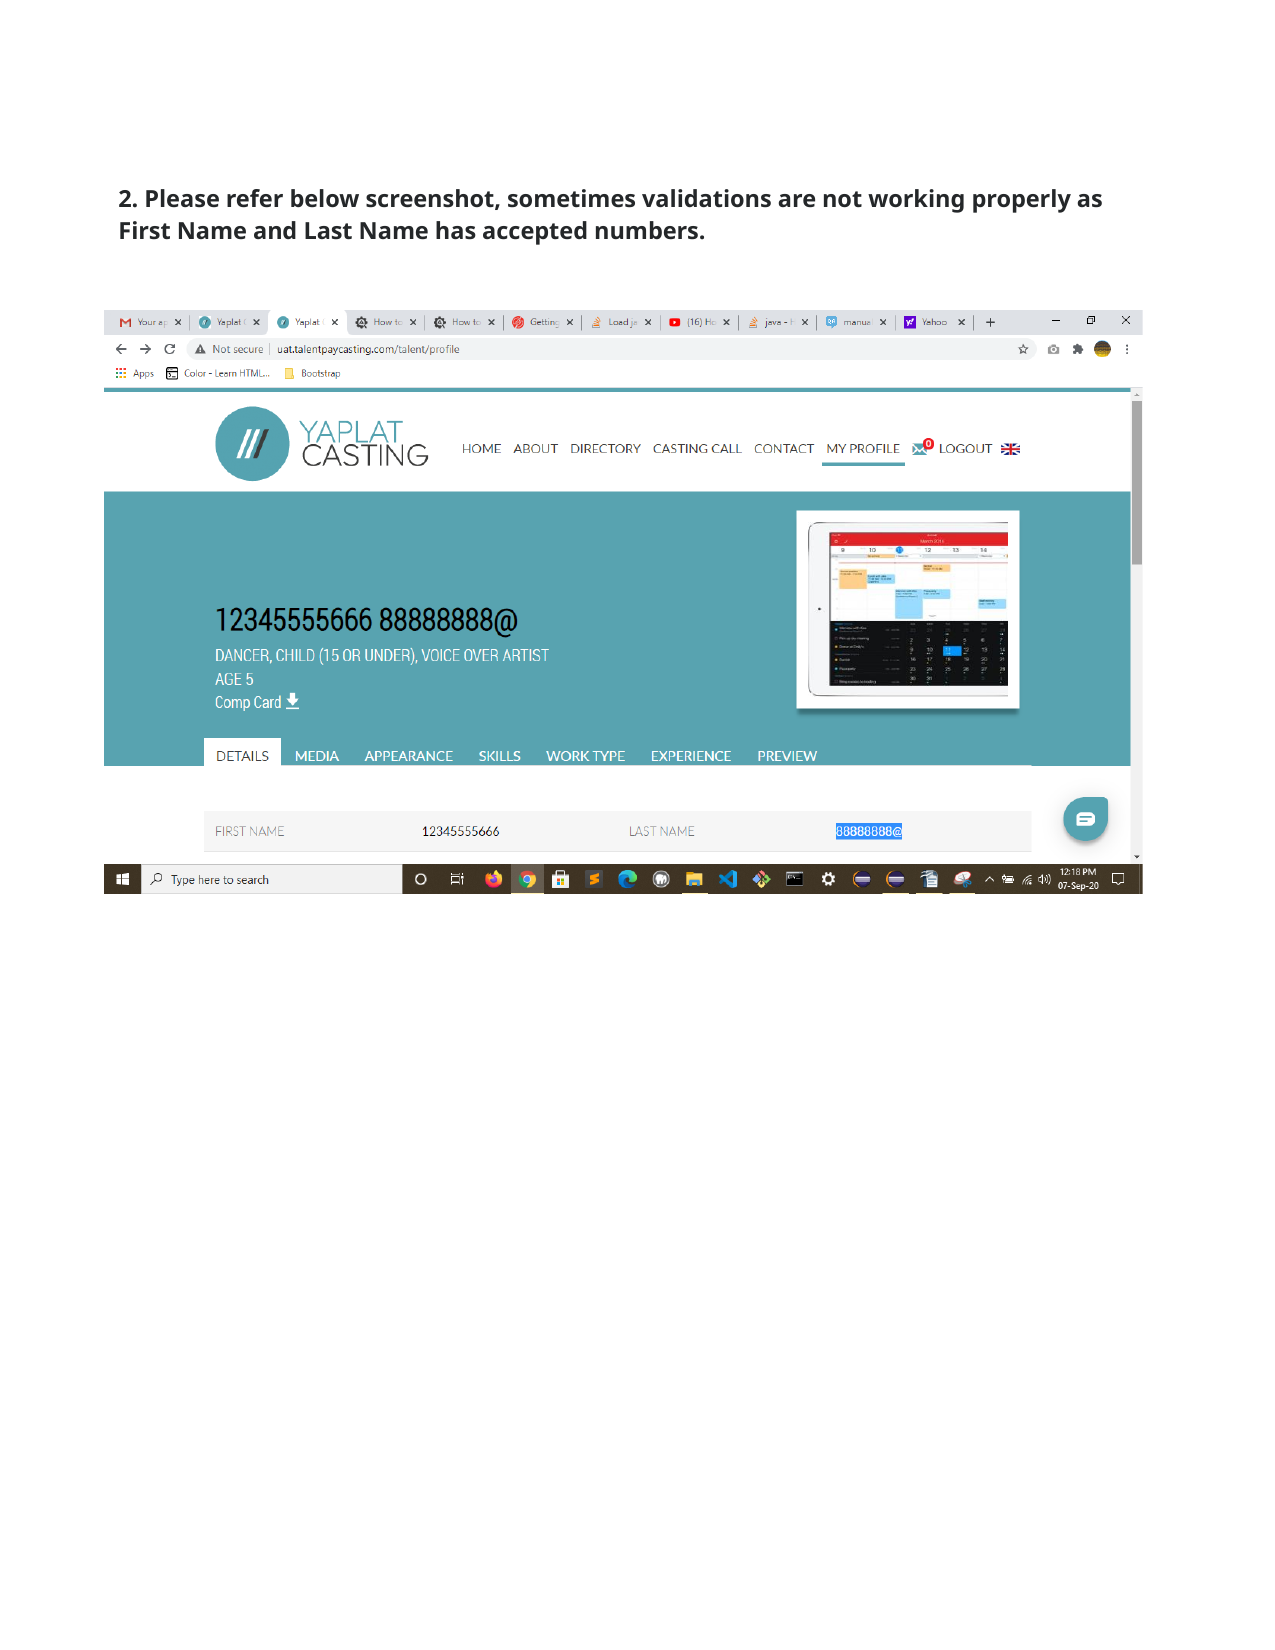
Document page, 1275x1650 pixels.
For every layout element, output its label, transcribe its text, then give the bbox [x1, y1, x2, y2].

text 2. Please refer below screenshot, sometimes validations are not working properly as First Name and Last Name has accepted numbers. [118, 182, 1157, 246]
picture [104, 310, 1143, 894]
